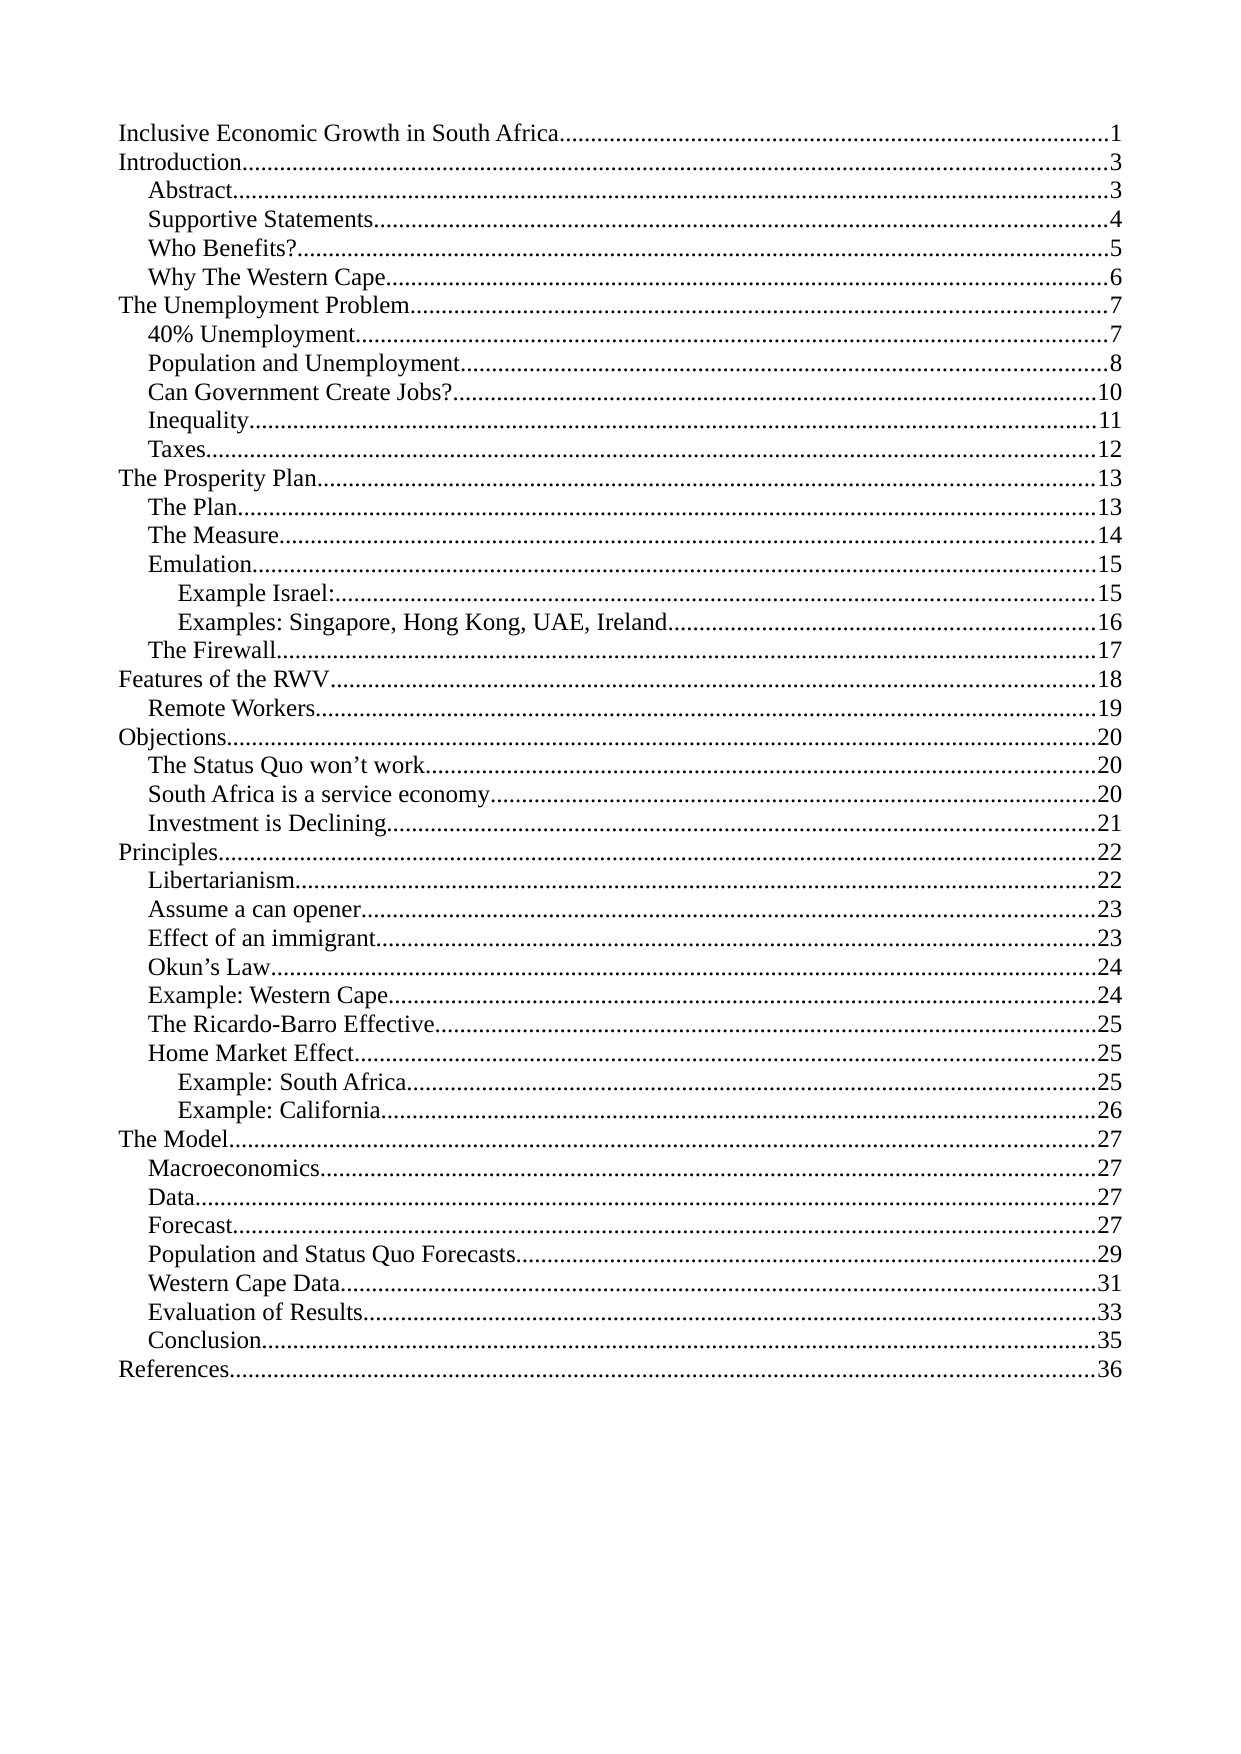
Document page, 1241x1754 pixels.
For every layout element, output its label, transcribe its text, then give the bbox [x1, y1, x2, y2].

text The Firewall 17 [148, 636, 1122, 664]
text The Ricardo-Barro Effective 25 [148, 1009, 1122, 1038]
text South Africa is a service economy 20 [148, 779, 1122, 808]
text The Measure 14 [148, 521, 1122, 549]
text Inequality 11 [148, 406, 1122, 434]
text Macroeconomics 27 [148, 1153, 1122, 1182]
text Abstract 3 [148, 176, 1122, 204]
text References 36 [118, 1354, 1122, 1383]
text Who Benefits? 5 [148, 233, 1122, 262]
text Emulation 15 [148, 549, 1122, 578]
text The Status Quo won’t work 20 [148, 751, 1122, 779]
text Investment is Declining 21 [148, 808, 1122, 837]
text Objections 20 [118, 722, 1122, 751]
text Example: South Africa 25 [177, 1067, 1122, 1096]
text The Prosperity Plan 13 [118, 463, 1122, 492]
text Population and Unemployment 8 [148, 348, 1122, 377]
text Okun’s Law 24 [148, 952, 1122, 981]
text The Plan 13 [148, 492, 1122, 521]
text Remote Workers 19 [148, 693, 1122, 722]
text Features of the RWV 18 [118, 664, 1122, 693]
text Supportive Statements 4 [148, 204, 1122, 233]
text Can Government Create Jobs? 10 [148, 377, 1122, 406]
text 40% Unemployment 7 [148, 319, 1122, 348]
text Western Cape Data 31 [148, 1268, 1122, 1297]
text Example Israel: 15 [177, 578, 1122, 607]
text Introduction 3 [118, 147, 1122, 176]
text Population and Status Quo Forecasts 29 [148, 1239, 1122, 1268]
text Example: California 26 [177, 1096, 1122, 1124]
text Examples: Singapore, Hong Kong, UAE, Ireland 16 [177, 607, 1122, 636]
text Home Market Effect 25 [148, 1038, 1122, 1067]
text Why The Western Cape 6 [148, 262, 1122, 291]
text Inclusive Economic Growth in South Africa 1 [118, 118, 1122, 147]
text Example: Western Cape 24 [148, 981, 1122, 1009]
text Libertarianism 22 [148, 866, 1122, 894]
text Effect of an immigrant 23 [148, 923, 1122, 952]
text Forecast 27 [148, 1211, 1122, 1239]
text Conclusion 35 [148, 1326, 1122, 1354]
text The Unemployment Problem 7 [118, 291, 1122, 319]
text Assume a can opener 23 [148, 894, 1122, 923]
text Data 27 [148, 1182, 1122, 1211]
text Evaluation of Results 33 [148, 1297, 1122, 1326]
text Taxes 12 [148, 434, 1122, 463]
text The Model 27 [118, 1124, 1122, 1153]
text Principles 22 [118, 837, 1122, 866]
